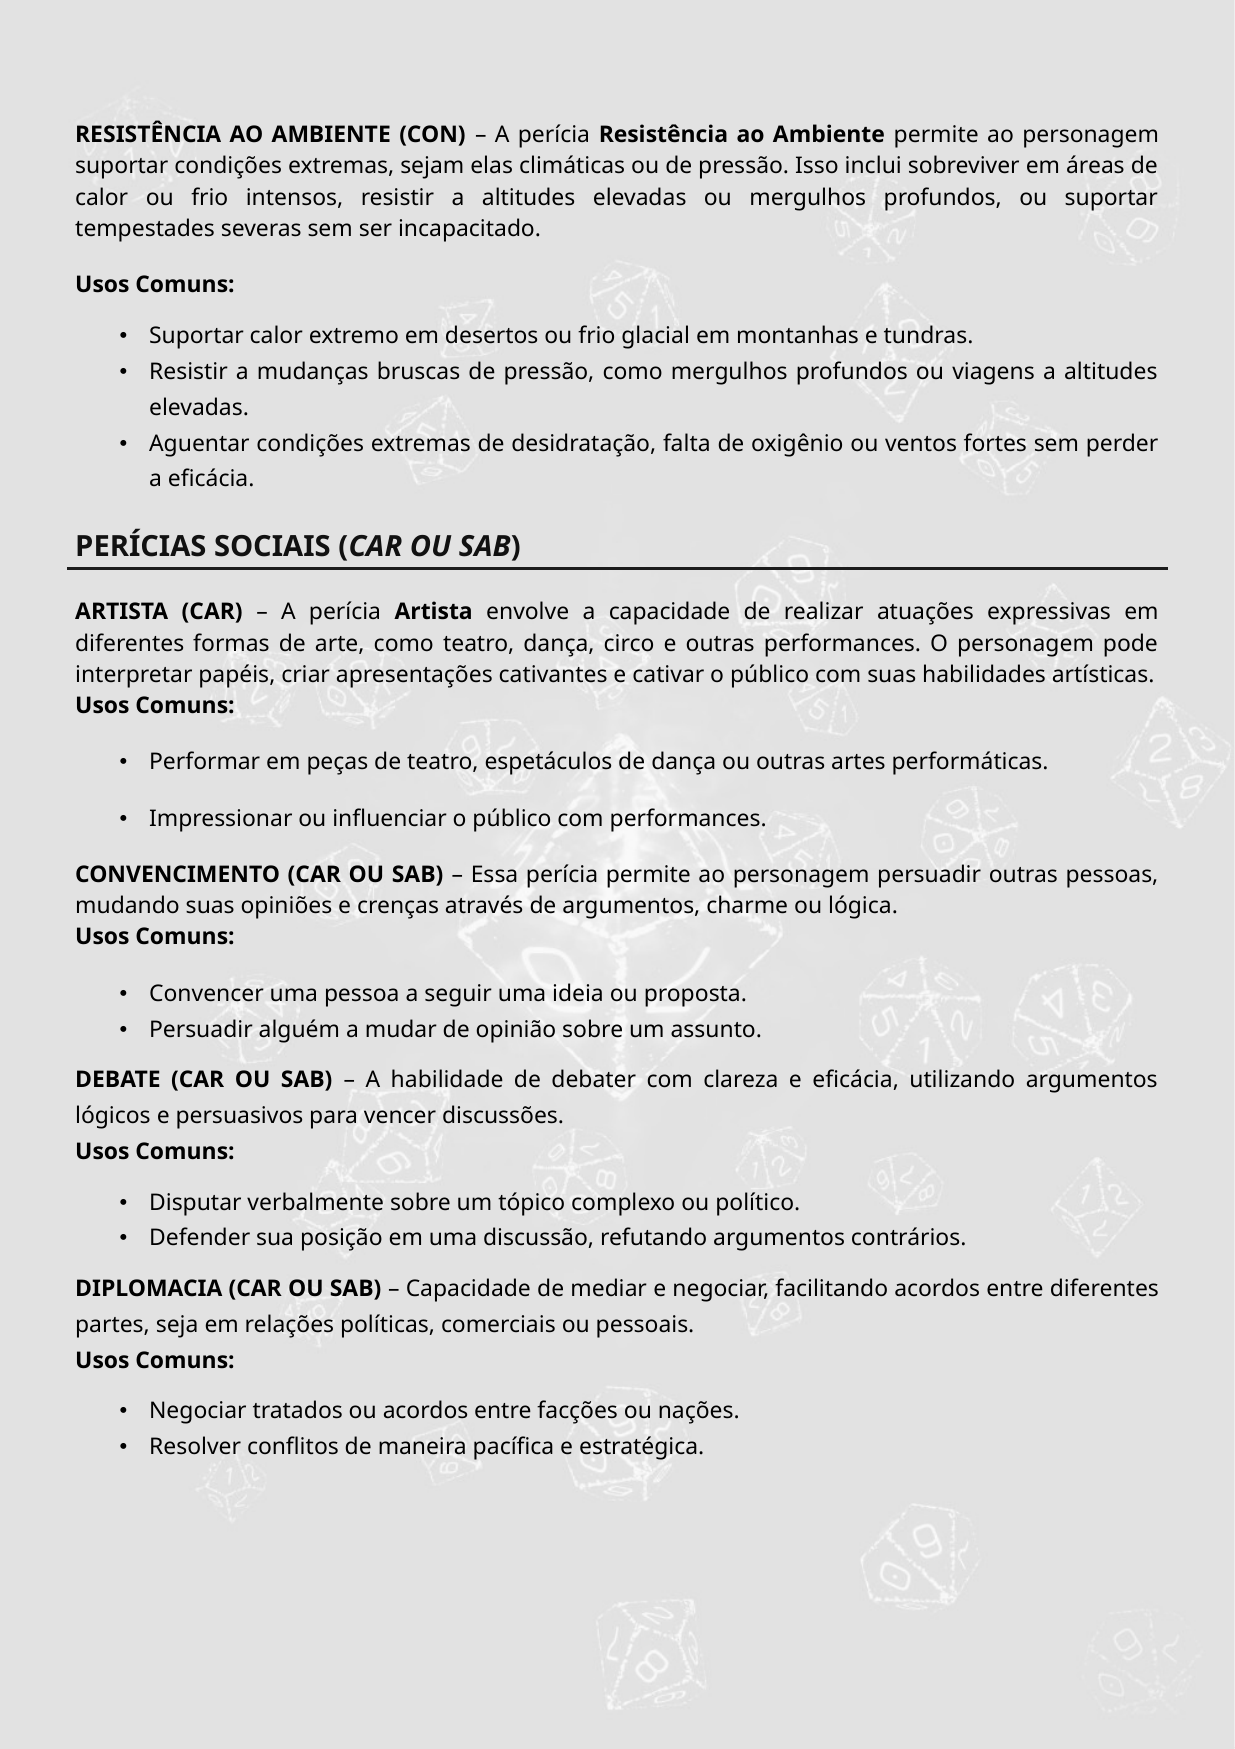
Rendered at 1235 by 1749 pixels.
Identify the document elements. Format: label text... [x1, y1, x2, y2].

list Suportar calor extremo em desertos ou frio glacial em montanhas e tundras. [119, 319, 1159, 350]
text Usos Comuns: [75, 268, 1159, 299]
list Performar em peças de teatro, espetáculos de dança ou outras artes performáticas. [119, 745, 1159, 777]
text DEBATE (CAR OU SAB) – A habilidade de debater com clareza e eficácia, utilizando argumentos lógicos e persuasivos para vencer discussões. Usos Comuns: [75, 1063, 1159, 1166]
subtitle Perícias Sociais (CAR OU SAB) [67, 523, 1168, 567]
text DIPLOMACIA (CAR OU SAB) – Capacidade de mediar e negociar, facilitando acordos entre diferentes partes, seja em relações políticas, comerciais ou pessoais. Usos Comuns: [75, 1272, 1159, 1375]
text CONVENCIMENTO (CAR OU SAB) – Essa perícia permite ao personagem persuadir outras pessoas, mudando suas opiniões e crenças através de argumentos, charme ou lógica. Usos Comuns: [75, 858, 1159, 952]
list Negociar tratados ou acordos entre facções ou nações. [119, 1394, 1159, 1426]
picture [0, 0, 1235, 1749]
list Persuadir alguém a mudar de opinião sobre um assunto. [119, 1012, 1159, 1044]
list Resolver conflitos de maneira pacífica e estratégica. [119, 1430, 1159, 1461]
text ARTISTA (CAR) – A perícia Artista envolve a capacidade de realizar atuações expressivas em diferentes formas de arte, como teatro, dança, circo e outras performances. O personagem pode interpretar papéis, criar apresentações cativantes e cativar o público com suas habilidades artísticas. Usos Comuns: [75, 595, 1159, 720]
list Aguentar condições extremas de desidratação, falta de oxigênio ou ventos fortes sem perder a eficácia. [119, 426, 1159, 494]
list Defender sua posição em uma discussão, refutando argumentos contrários. [119, 1221, 1159, 1253]
list Convencer uma pessoa a seguir uma ideia ou proposta. [119, 977, 1159, 1008]
list Impressionar ou influenciar o público com performances. [119, 802, 1159, 833]
list Resistir a mudanças bruscas de pressão, como mergulhos profundos ou viagens a altitudes elevadas. [119, 354, 1159, 422]
list Disputar verbalmente sobre um tópico complexo ou político. [119, 1185, 1159, 1217]
text RESISTÊNCIA AO AMBIENTE (CON) – A perícia Resistência ao Ambiente permite ao personagem suportar condições extremas, sejam elas climáticas ou de pressão. Isso inclui sobreviver em áreas de calor ou frio intensos, resistir a altitudes elevadas ou mergulhos profundos, ou suportar tempestades severas sem ser incapacitado. [75, 118, 1159, 243]
